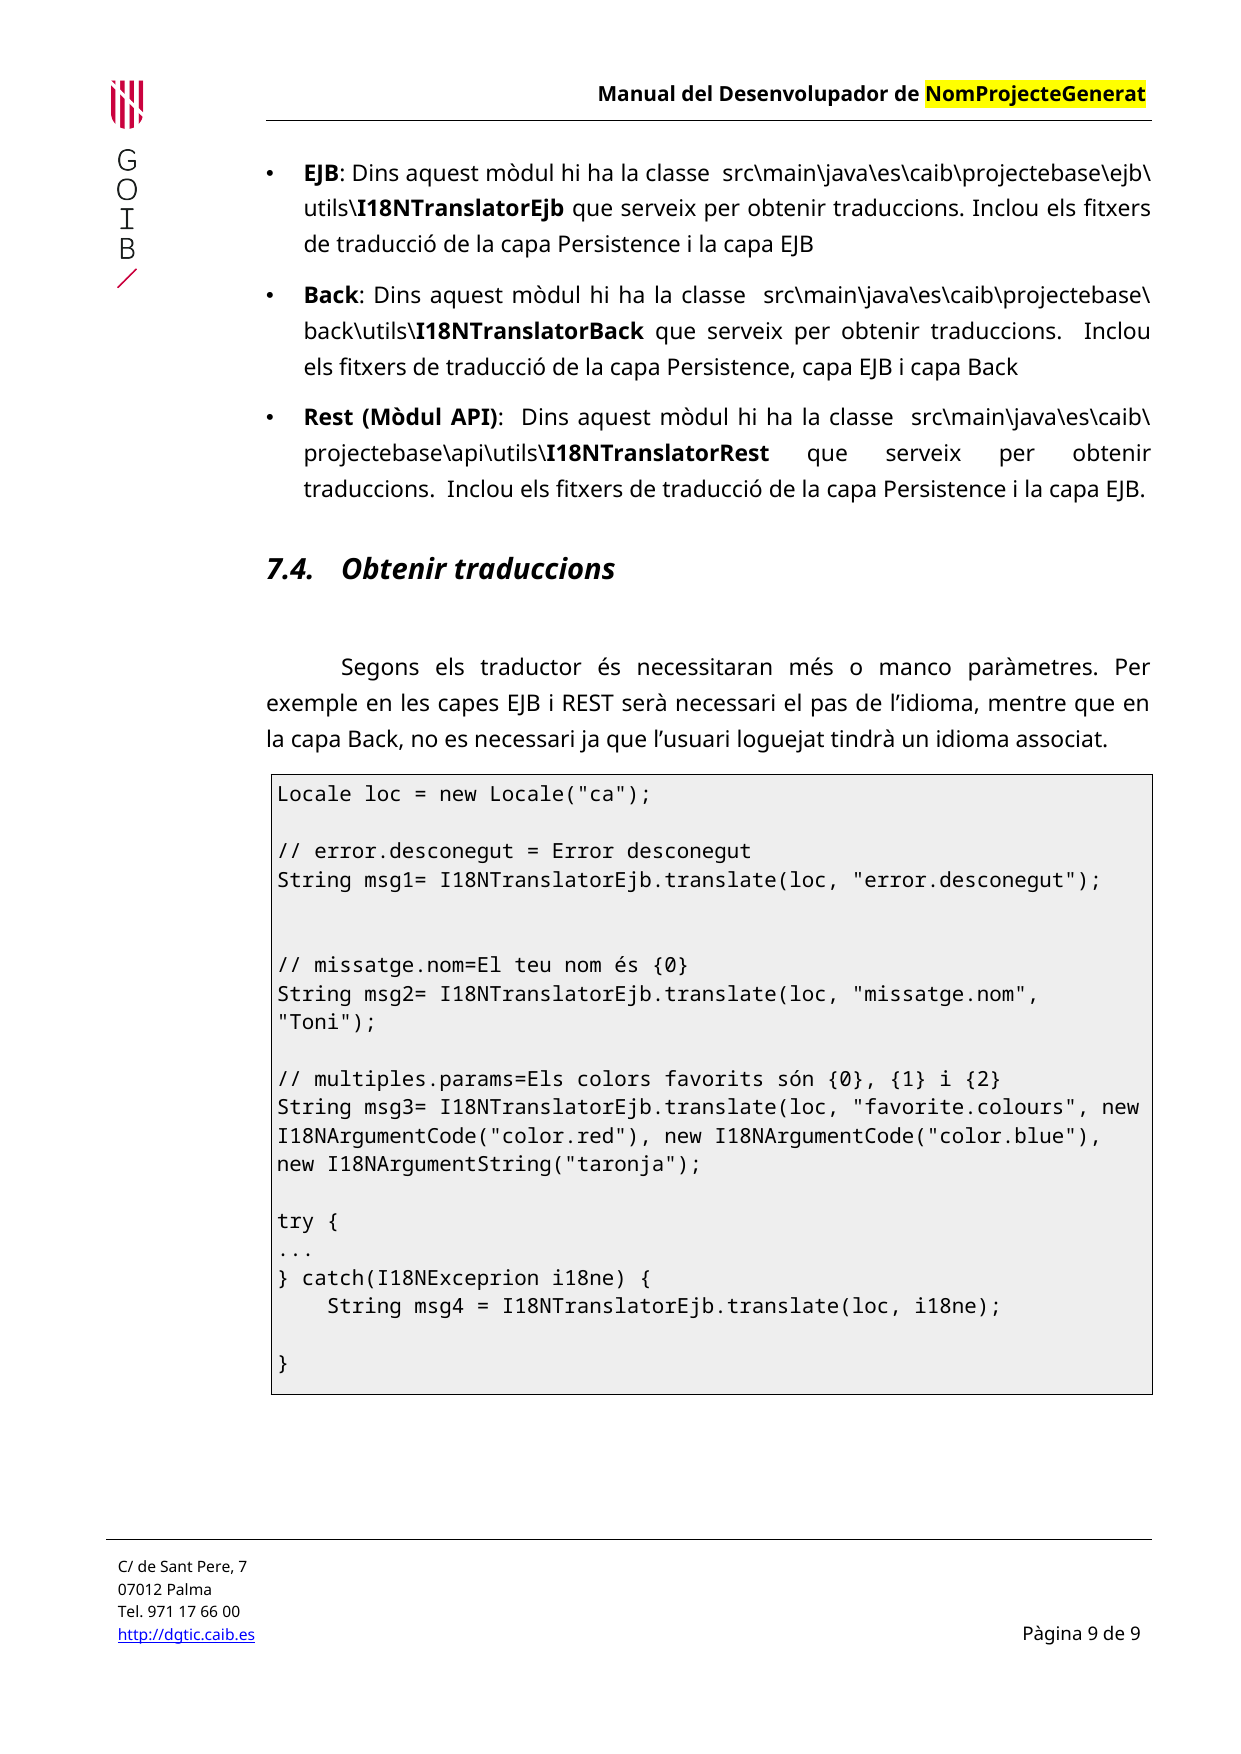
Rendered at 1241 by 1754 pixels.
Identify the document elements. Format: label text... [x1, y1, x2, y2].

list Rest (Mòdul API): Dins aquest mòdul hi ha la classe src\main\java\es\caib\projectebase\api\utils\I18NTranslatorRest que serveix per obtenir traduccions. Inclou els fitxers de traducció de la capa Persistence i la capa EJB. [266, 401, 1152, 504]
table_header Locale loc = new Locale("ca"); // error.desconegut = Error desconegut String msg1= I18NTranslatorEjb.translate(loc, "error.desconegut"); // missatge.nom=El teu nom és {0} String msg2= I18NTranslatorEjb.translate(loc, "missatge.nom", "Toni"); // multiples.params=Els colors favorits són {0}, {1} i {2} String msg3= I18NTranslatorEjb.translate(loc, "favorite.colours", new I18NArgumentCode("color.red"), new I18NArgumentCode("color.blue"), new I18NArgumentString("taronja"); try { ... } catch(I18NExceprion i18ne) { String msg4 = I18NTranslatorEjb.translate(loc, i18ne); } [272, 775, 1152, 1394]
list EJB: Dins aquest mòdul hi ha la classe src\main\java\es\caib\projectebase\ejb\utils\I18NTranslatorEjb que serveix per obtenir traduccions. Inclou els fitxers de traducció de la capa Persistence i la capa EJB [266, 156, 1152, 259]
subtitle Obtenir traduccions [266, 549, 1152, 588]
text Segons els traductor és necessitaran més o manco paràmetres. Per exemple en les capes EJB i REST serà necessari el pas de l’idioma, mentre que en la capa Back, no es necessari ja que l’usuari loguejat tindrà un idioma associat. [266, 651, 1152, 754]
list Back: Dins aquest mòdul hi ha la classe src\main\java\es\caib\projectebase\back\utils\I18NTranslatorBack que serveix per obtenir traduccions. Inclou els fitxers de traducció de la capa Persistence, capa EJB i capa Back [266, 279, 1152, 382]
picture [82, 57, 172, 319]
